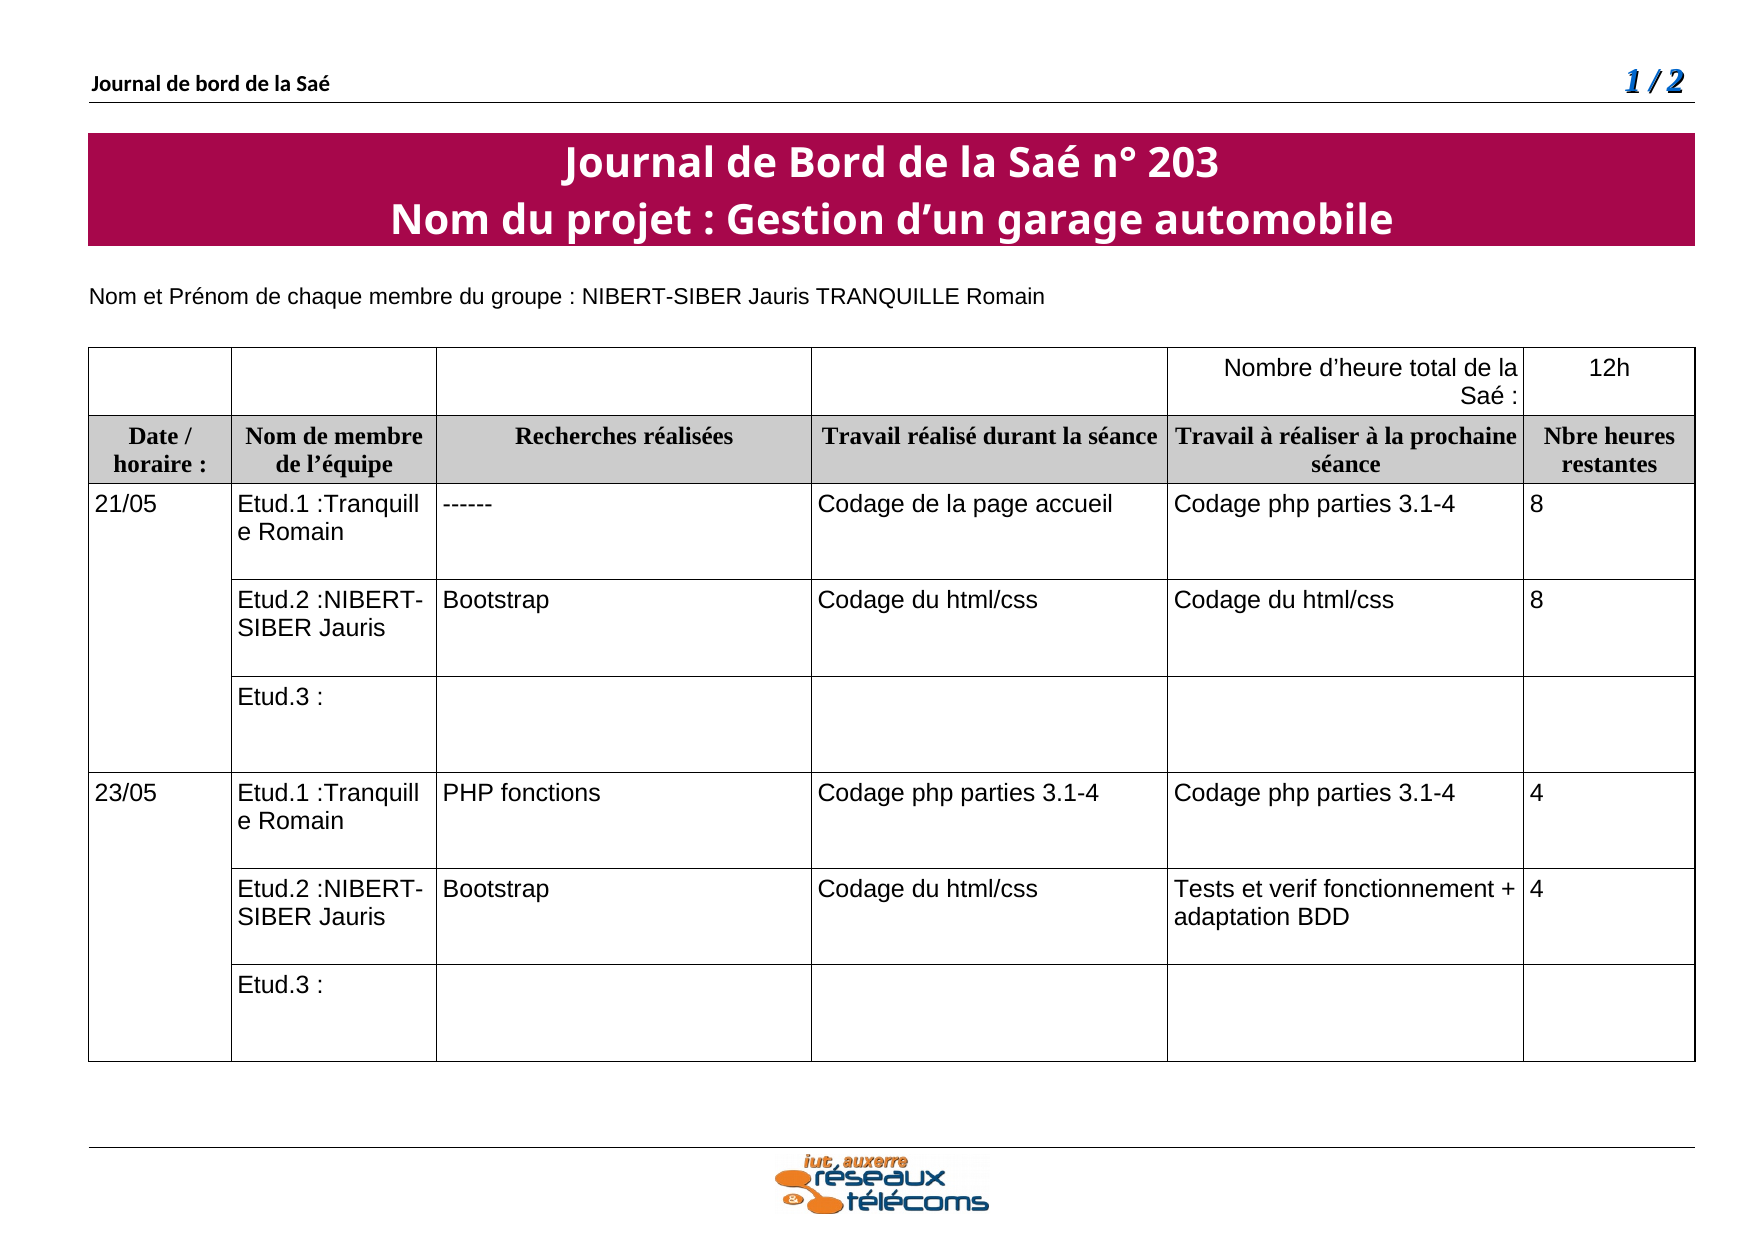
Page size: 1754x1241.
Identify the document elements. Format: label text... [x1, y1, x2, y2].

table_cell Codage php parties 3.1-4 [812, 773, 1167, 868]
table_cell Nbre heures restantes [1524, 416, 1694, 483]
table_cell 21/05 [89, 484, 231, 579]
table_cell Codage php parties 3.1-4 [1168, 484, 1523, 579]
table_cell Travail à réaliser à la prochaine séance [1168, 416, 1523, 483]
table_cell Codage de la page accueil [812, 484, 1167, 579]
table_cell PHP fonctions [437, 773, 811, 868]
table_cell Etud.1 :Tranquille Romain [232, 773, 436, 868]
picture [774, 1154, 991, 1214]
table_cell Tests et verif fonctionnement + adaptation BDD [1168, 869, 1523, 964]
table_cell 8 [1524, 484, 1694, 579]
table_cell [89, 868, 231, 964]
table_cell Nom de membre de l’équipe [232, 416, 436, 483]
table_cell Bootstrap [437, 869, 811, 964]
table_header [812, 348, 1167, 415]
table_cell [812, 677, 1167, 772]
table_cell Etud.3 : [232, 677, 436, 772]
table_cell Travail réalisé durant la séance [812, 416, 1167, 483]
table_cell [1524, 965, 1694, 1061]
table_cell Codage php parties 3.1-4 [1168, 773, 1523, 868]
table_cell ------ [437, 484, 811, 579]
table_cell Recherches réalisées [437, 416, 811, 483]
text Nom du projet : Gestion d’un garage automobile [88, 189, 1695, 246]
table_cell Etud.1 :Tranquille Romain [232, 484, 436, 579]
table_cell Bootstrap [437, 580, 811, 676]
table_header Nombre d’heure total de la Saé : [1168, 348, 1523, 415]
table_cell Codage du html/css [1168, 580, 1523, 676]
table_cell [89, 676, 231, 772]
table_header 12h [1524, 348, 1694, 415]
table_header [232, 348, 436, 415]
table_cell 4 [1524, 869, 1694, 964]
text Nom et Prénom de chaque membre du groupe : NIBERT-SIBER Jauris TRANQUILLE Romain [88, 284, 1695, 309]
table_cell [437, 677, 811, 772]
table_cell [1168, 677, 1523, 772]
table_cell [1524, 677, 1694, 772]
table_cell [812, 965, 1167, 1061]
table_cell [1168, 965, 1523, 1061]
table_cell 23/05 [89, 773, 231, 868]
table_cell Etud.3 : [232, 965, 436, 1061]
table_cell 4 [1524, 773, 1694, 868]
table_header [437, 348, 811, 415]
table_cell Etud.2 :NIBERT-SIBER Jauris [232, 580, 436, 676]
table_cell Date / horaire : [89, 416, 231, 483]
table_header [89, 348, 231, 415]
table_cell Codage du html/css [812, 869, 1167, 964]
table_cell Etud.2 :NIBERT-SIBER Jauris [232, 869, 436, 964]
table_cell [437, 965, 811, 1061]
text Journal de Bord de la Saé n° 203 [88, 133, 1695, 189]
table_cell Codage du html/css [812, 580, 1167, 676]
table_cell [89, 579, 231, 676]
table_cell 8 [1524, 580, 1694, 676]
table_cell [89, 964, 231, 1061]
